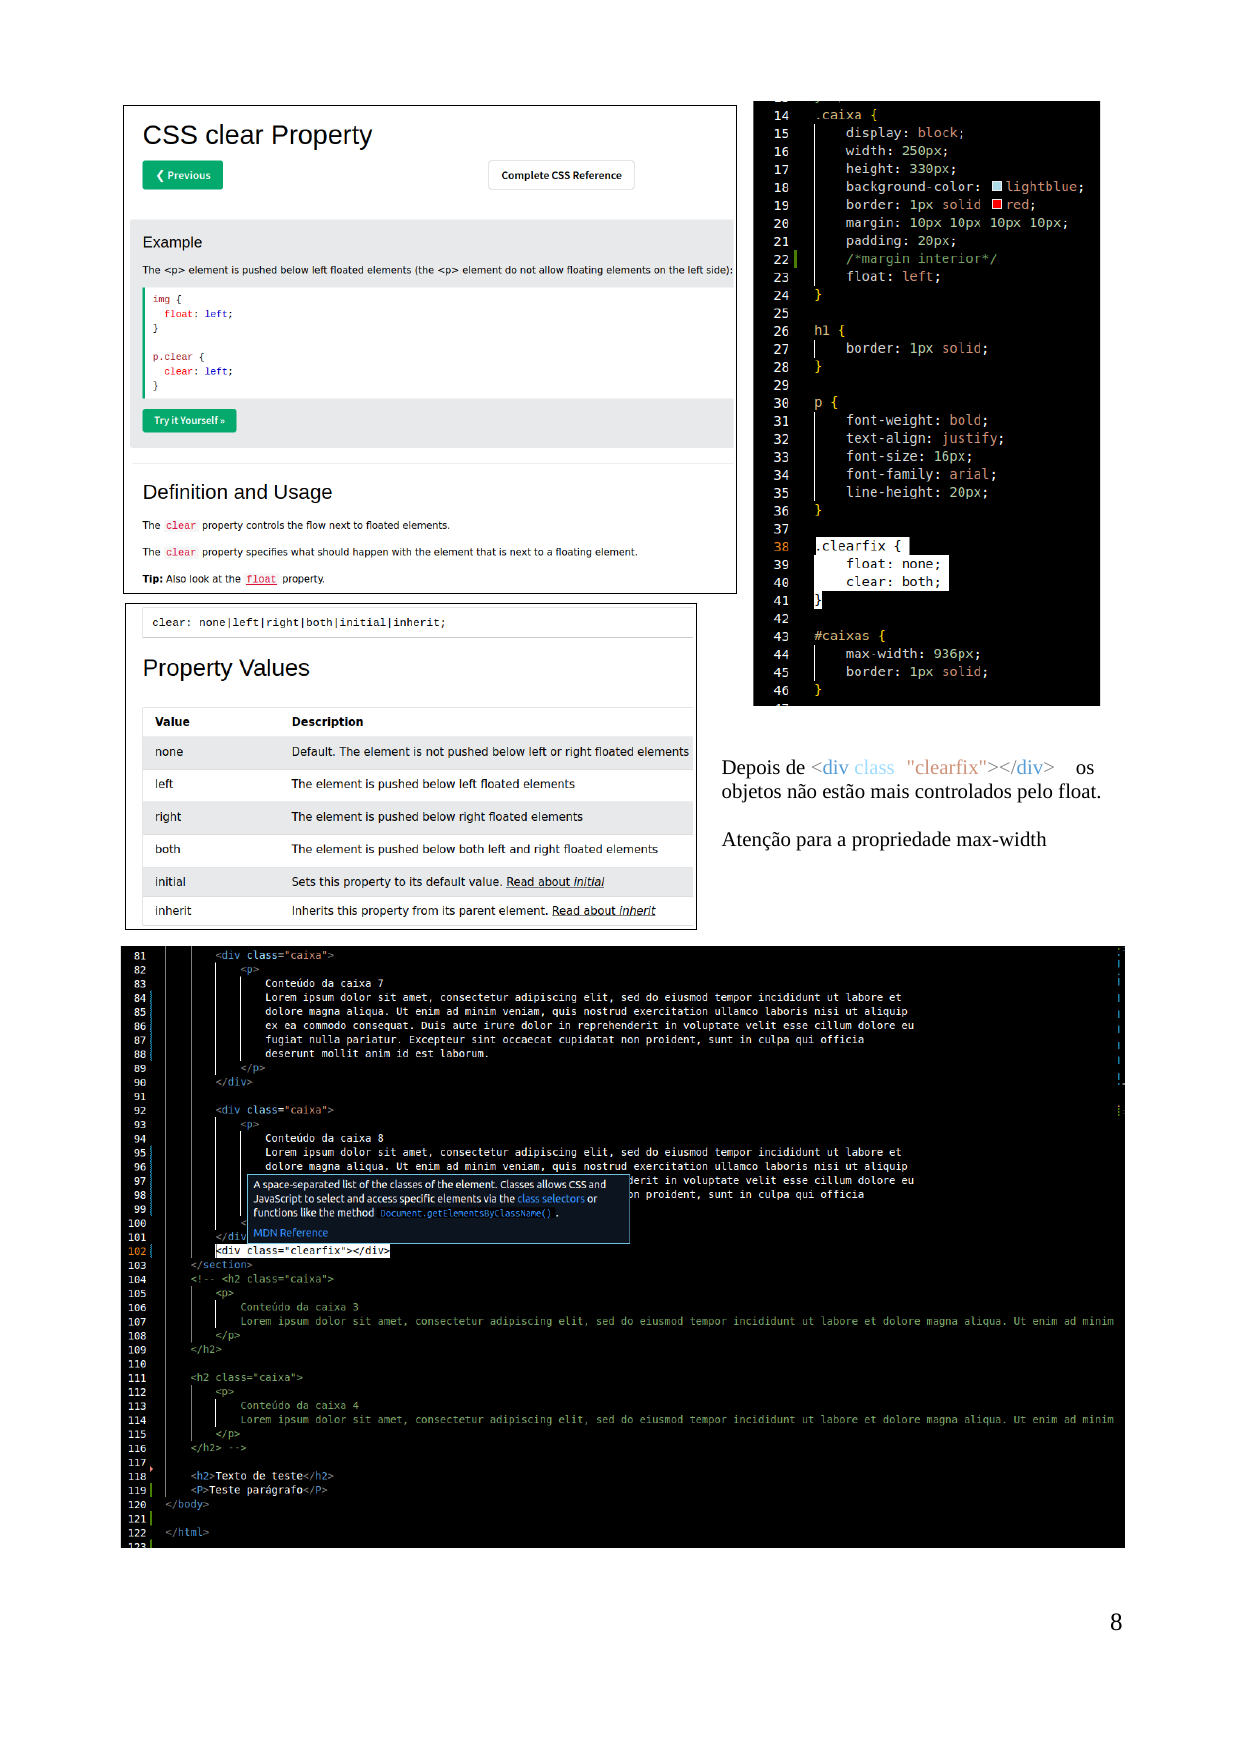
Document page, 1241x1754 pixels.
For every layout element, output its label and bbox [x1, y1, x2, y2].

picture [125, 108, 734, 591]
picture [128, 605, 693, 927]
picture [753, 101, 1101, 706]
picture [120, 946, 1125, 1548]
